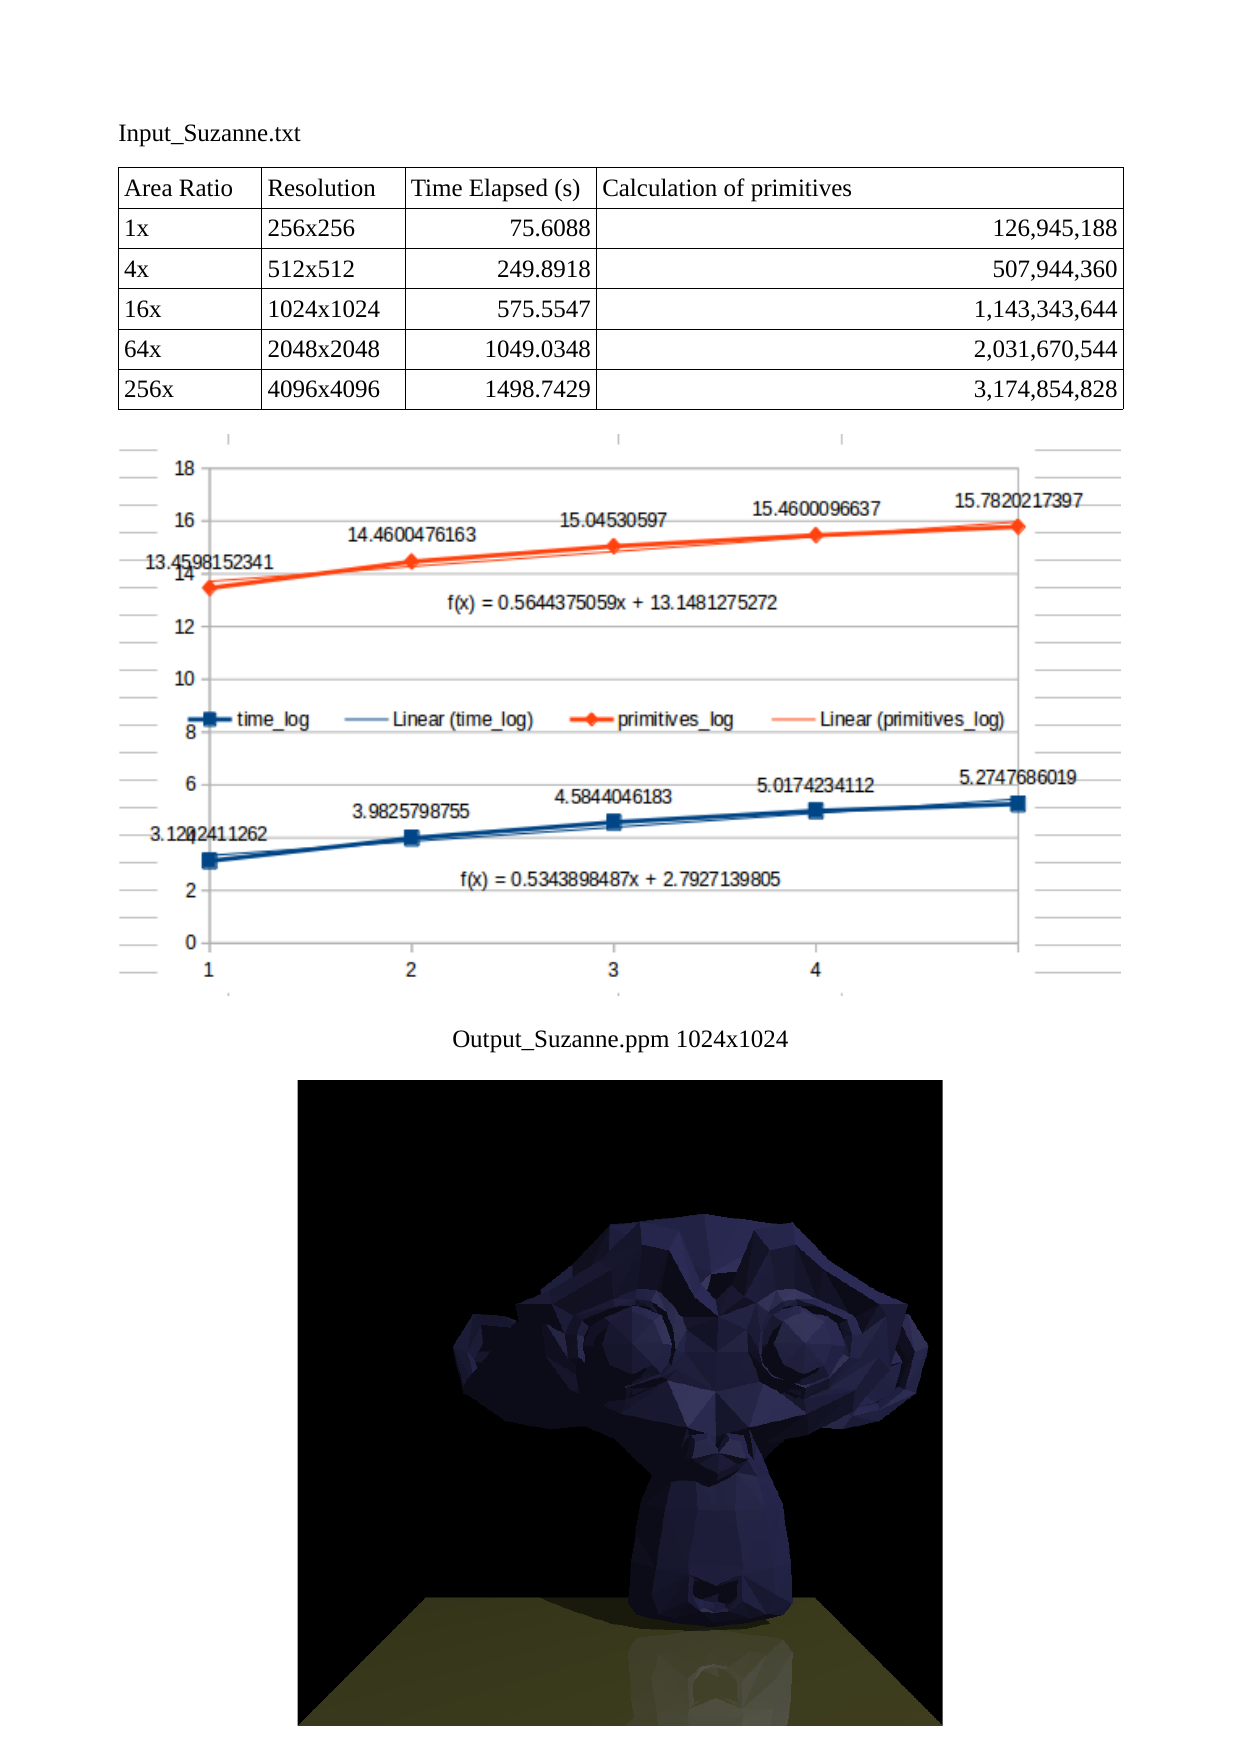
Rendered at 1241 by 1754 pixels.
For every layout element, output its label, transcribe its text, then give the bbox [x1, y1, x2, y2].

table_cell 1,143,343,644 [597, 289, 1123, 328]
table_header Calculation of primitives [597, 168, 1123, 207]
text Input_Suzanne.txt [118, 118, 1122, 147]
table_cell 75.6088 [406, 209, 596, 248]
table_header Time Elapsed (s) [406, 168, 596, 207]
picture [119, 765, 701, 996]
table_cell 2,031,670,544 [597, 330, 1123, 369]
table_cell 16x [119, 289, 261, 328]
table_cell 256x [119, 370, 261, 409]
table_cell 1498.7429 [406, 370, 596, 409]
table_cell 256x256 [262, 209, 405, 248]
picture [297, 1080, 943, 1726]
table_cell 575.5547 [406, 289, 596, 328]
table_cell 126,945,188 [597, 209, 1123, 248]
table_cell 4x [119, 249, 261, 288]
table_cell 3,174,854,828 [597, 370, 1123, 409]
table_cell 512x512 [262, 249, 405, 288]
table_cell 64x [119, 330, 261, 369]
table_cell 1x [119, 209, 261, 248]
table_cell 507,944,360 [597, 249, 1123, 288]
table_cell 1024x1024 [262, 289, 405, 328]
table_cell 1049.0348 [406, 330, 596, 369]
table_cell 2048x2048 [262, 330, 405, 369]
text Output_Suzanne.ppm 1024x1024 [118, 1024, 1122, 1053]
table_header Resolution [262, 168, 405, 207]
table_cell 4096x4096 [262, 370, 405, 409]
table_cell 249.8918 [406, 249, 596, 288]
table_header Area Ratio [119, 168, 261, 207]
